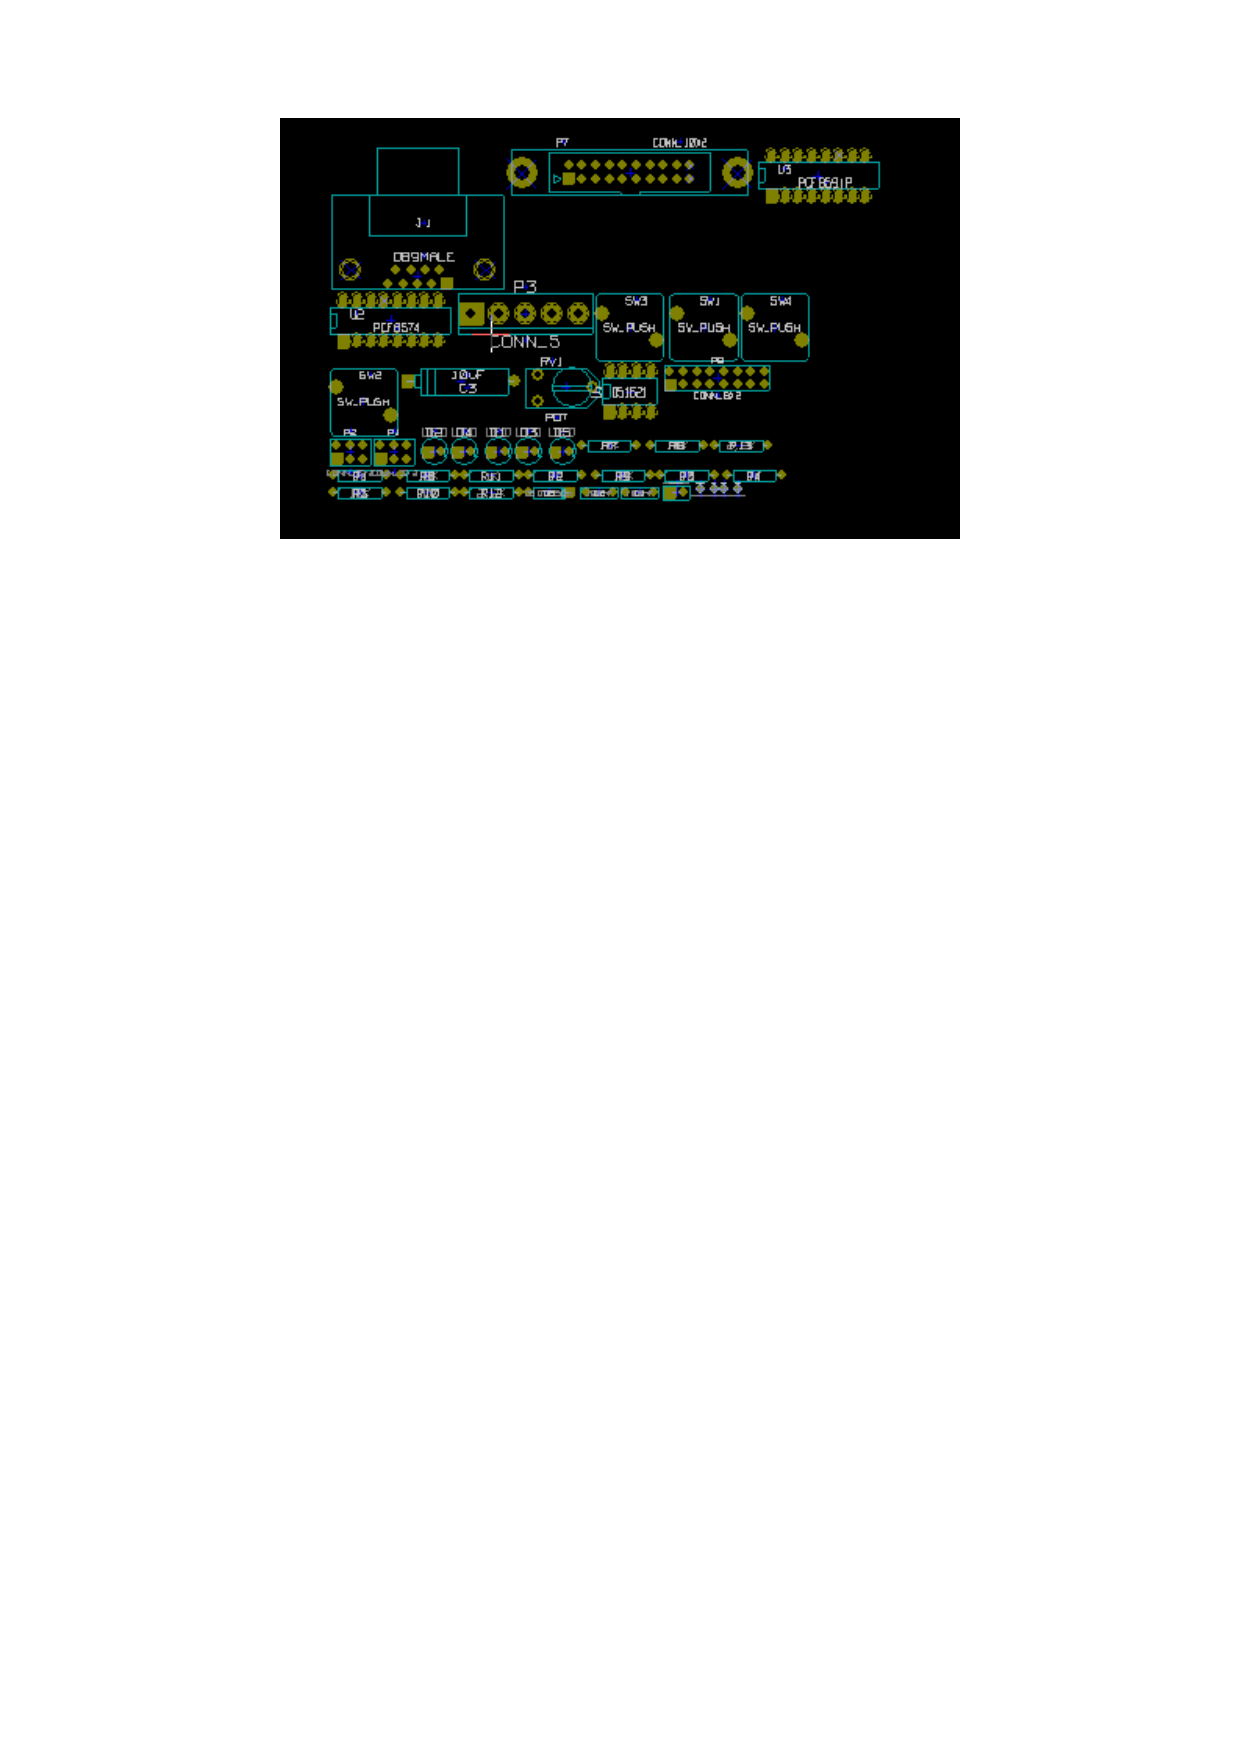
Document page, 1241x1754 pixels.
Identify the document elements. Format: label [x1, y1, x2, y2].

picture [280, 118, 960, 539]
